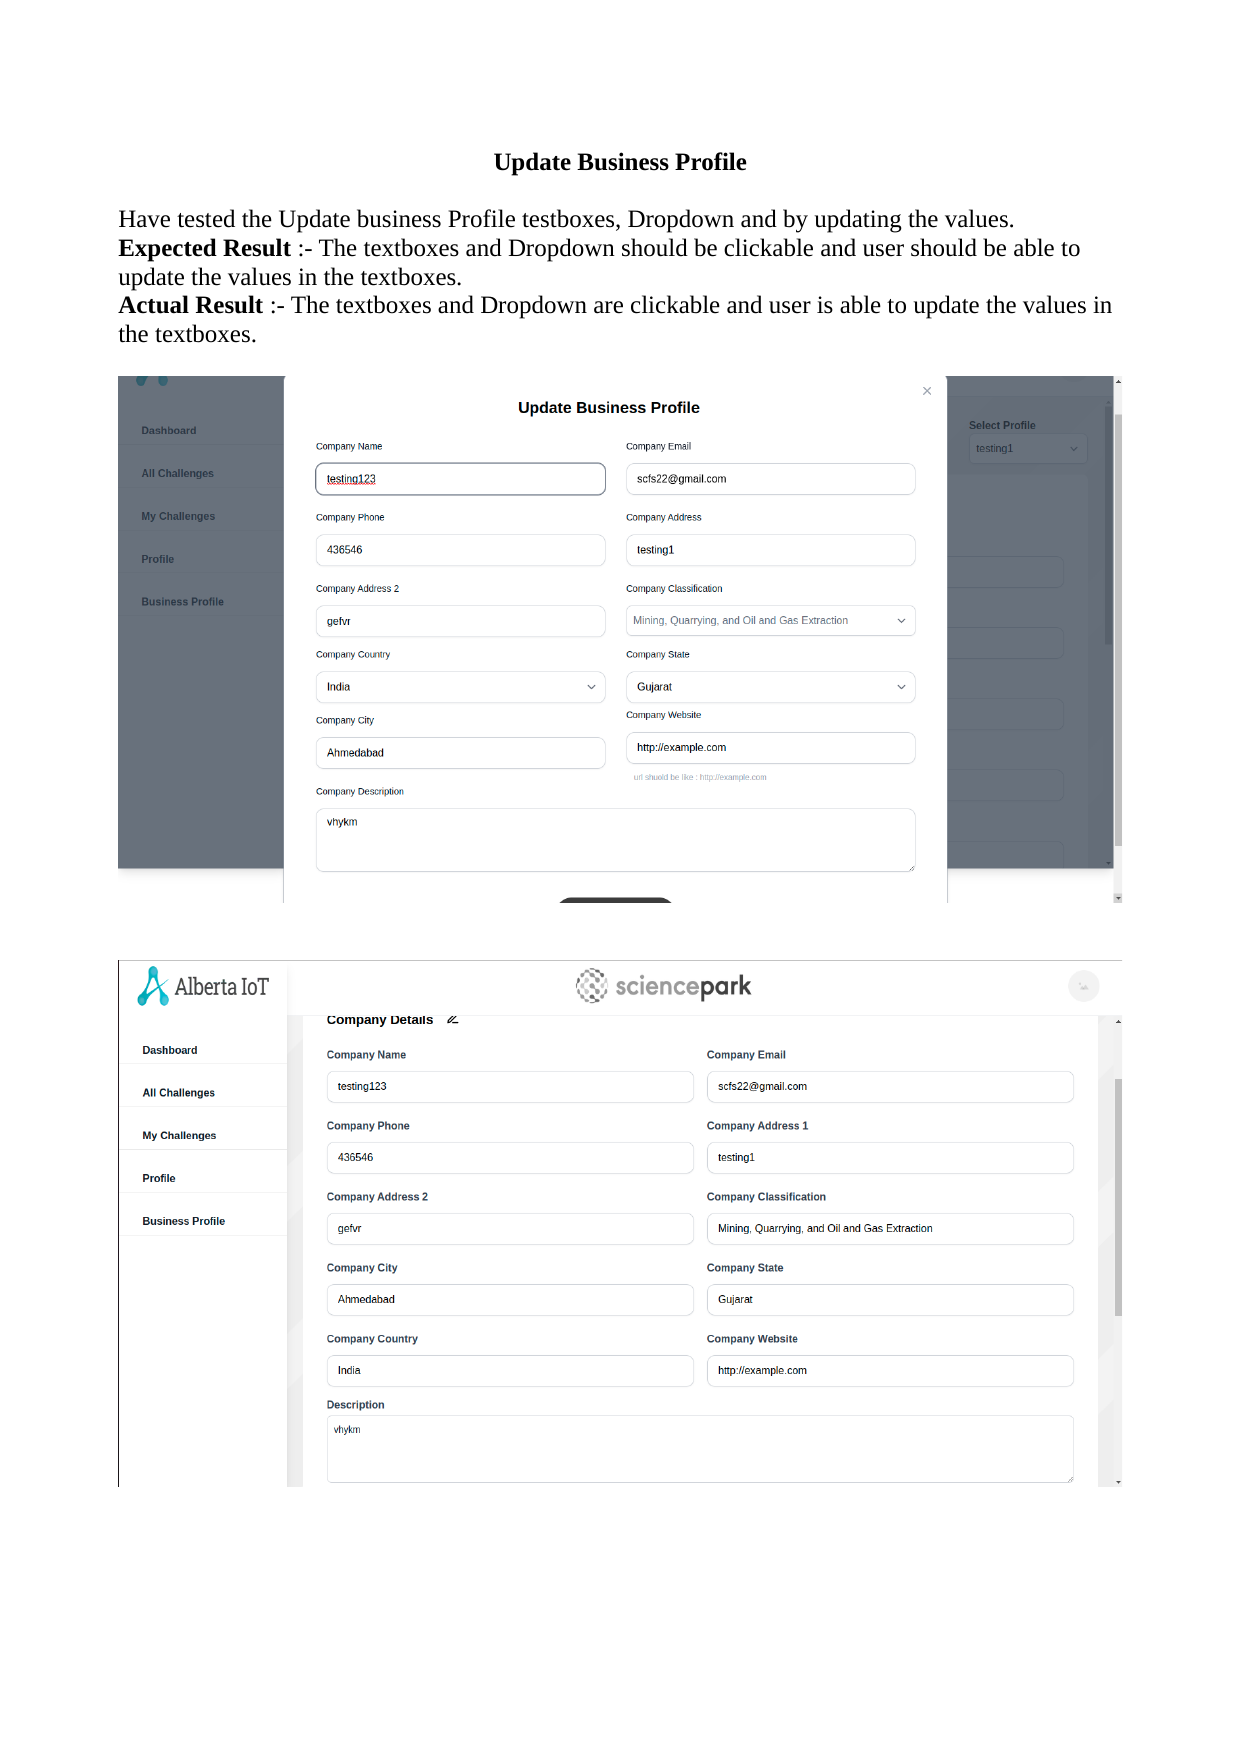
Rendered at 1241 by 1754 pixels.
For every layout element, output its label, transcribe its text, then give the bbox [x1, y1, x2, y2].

picture [118, 960, 1123, 1487]
text Update Business Profile [118, 147, 1122, 176]
picture [118, 376, 1123, 903]
text Have tested the Update business Profile testboxes, Dropdown and by updating the values. Expected Result :- The textboxes and Dropdown should be clickable and user should be able to update the values in the textboxes. Actual Result :- The textboxes and Dropdown are clickable and user is able to update the values in the textboxes. [118, 204, 1122, 348]
